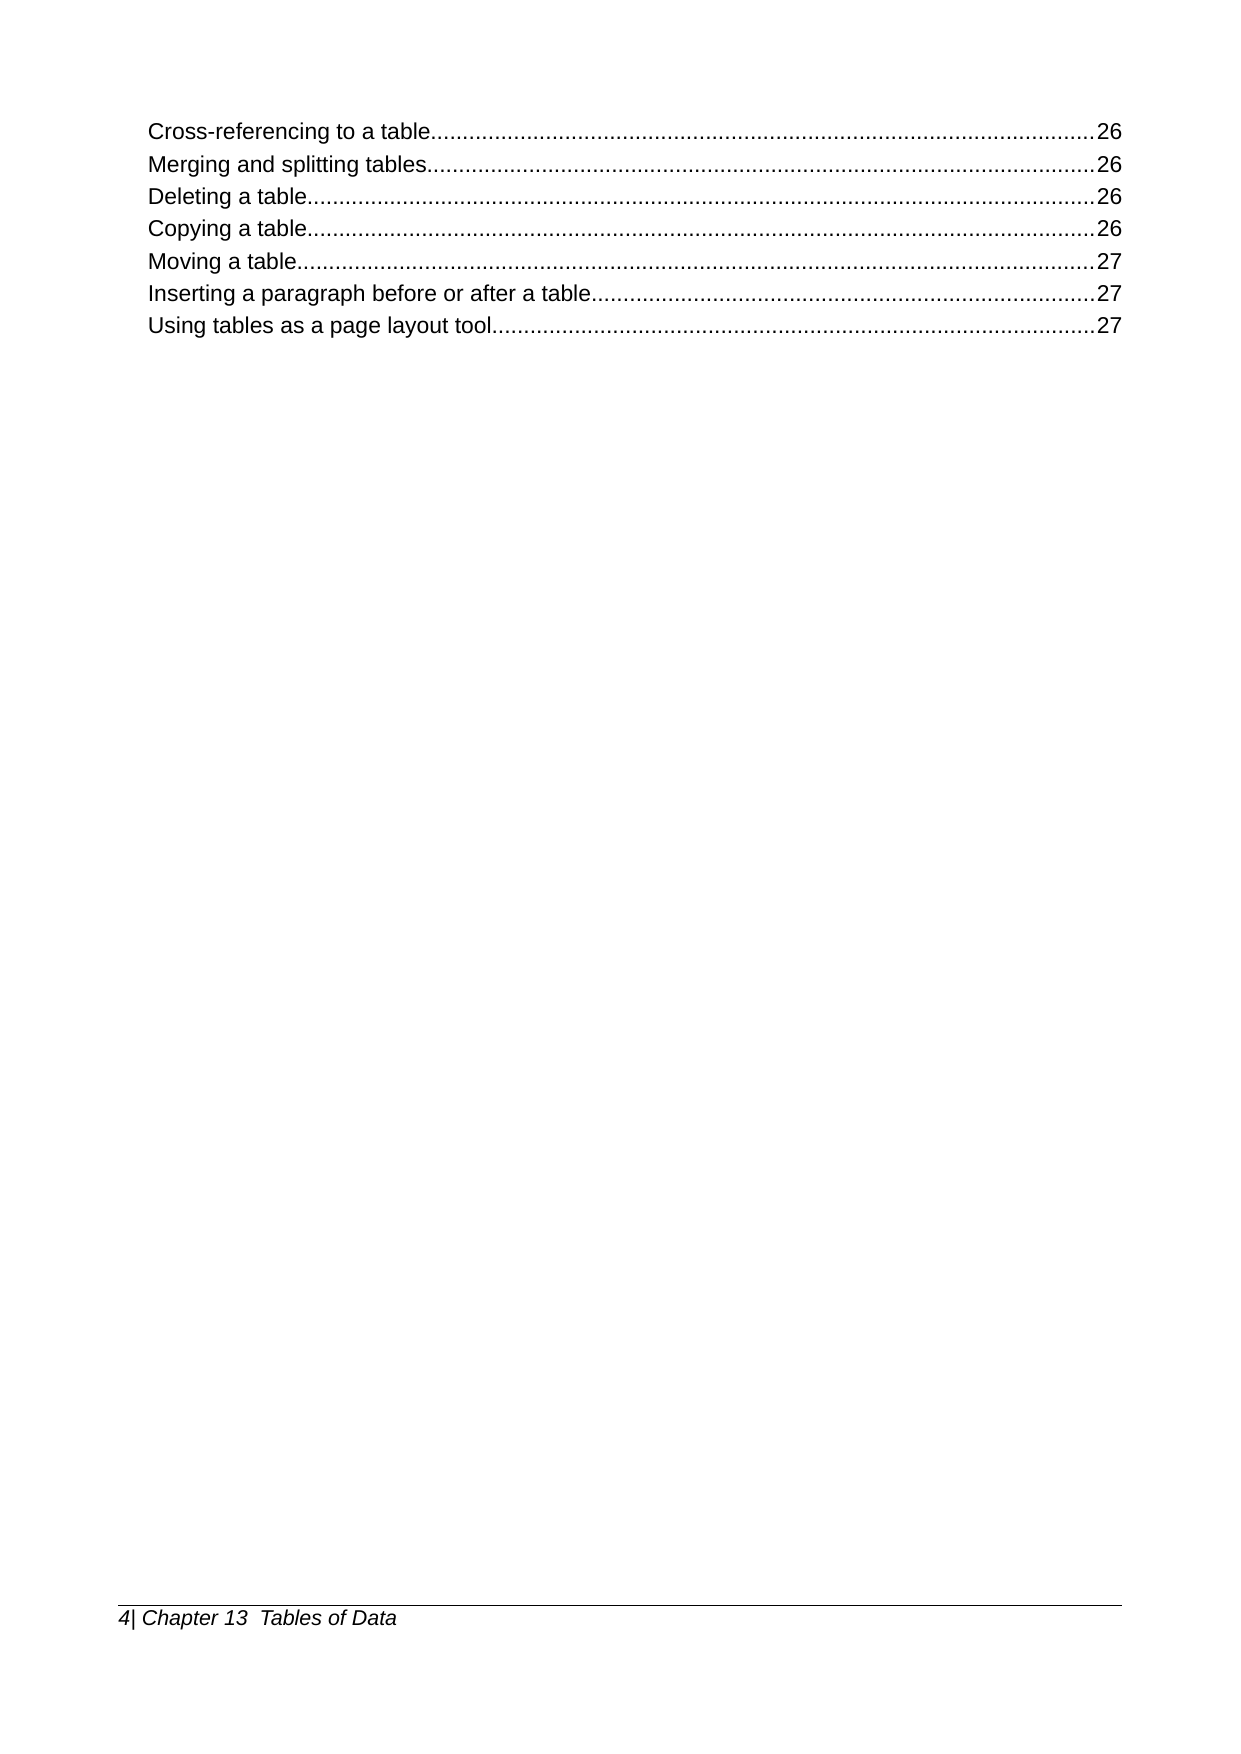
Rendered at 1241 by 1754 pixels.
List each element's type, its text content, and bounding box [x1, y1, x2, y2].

text Moving a table 27 [148, 248, 1122, 274]
text Cross‑referencing to a table 26 [148, 118, 1122, 144]
text Inserting a paragraph before or after a table 27 [148, 280, 1122, 306]
text Merging and splitting tables 26 [148, 151, 1122, 177]
text Deleting a table 26 [148, 183, 1122, 209]
text Using tables as a page layout tool 27 [148, 312, 1122, 339]
text Copying a table 26 [148, 215, 1122, 242]
